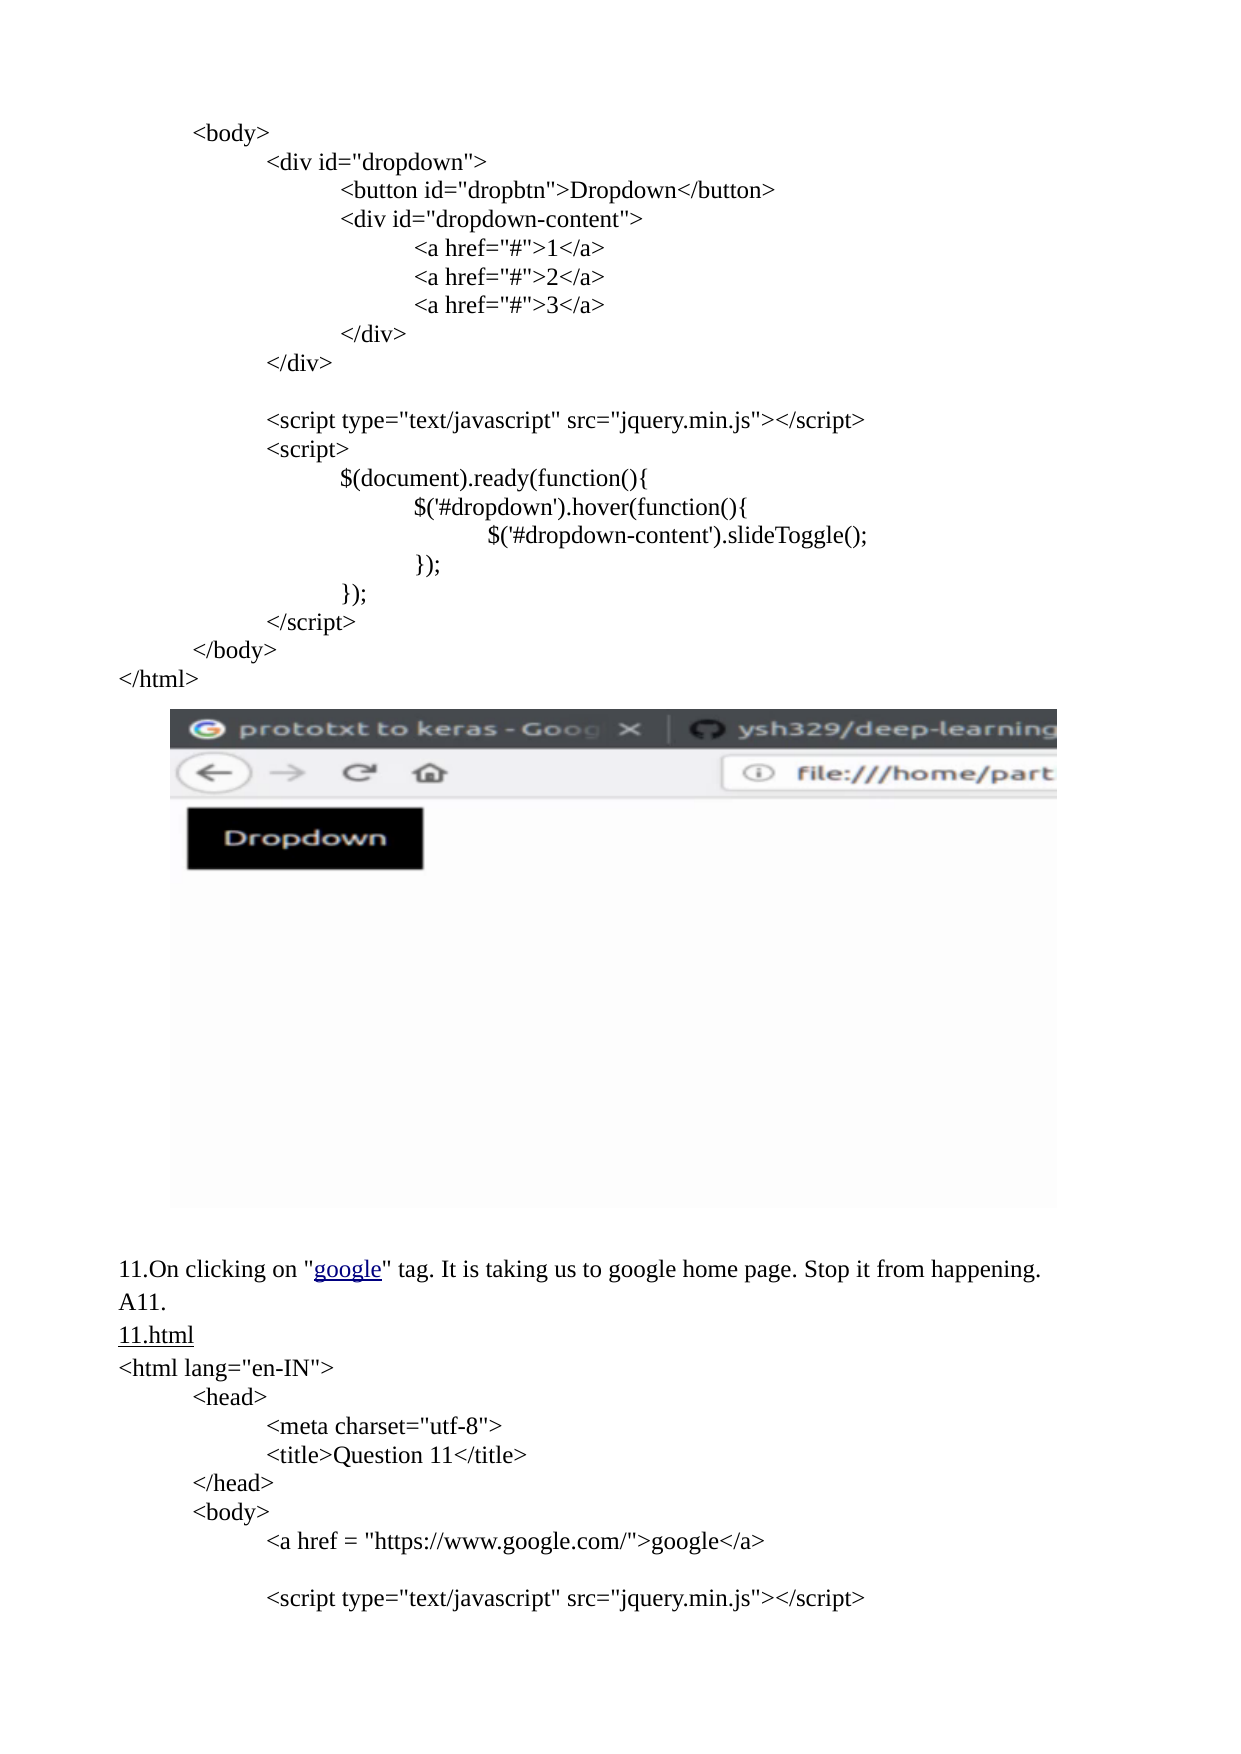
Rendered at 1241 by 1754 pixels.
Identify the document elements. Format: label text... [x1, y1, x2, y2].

text <script> [118, 434, 1122, 463]
text <html lang="en-IN"> [118, 1353, 1122, 1382]
text <a href = "https://www.google.com/">google</a> [118, 1526, 1122, 1555]
text </head> [118, 1468, 1122, 1497]
text <body> [118, 118, 1122, 147]
text }); [118, 578, 1122, 607]
text <a href="#">3</a> [118, 291, 1122, 319]
text <div id="dropdown-content"> [118, 204, 1122, 233]
text $('#dropdown-content').slideToggle(); [118, 521, 1122, 549]
text </html> [118, 664, 1122, 693]
text A11. [118, 1287, 1122, 1316]
text <script type="text/javascript" src="jquery.min.js"></script> [118, 1583, 1122, 1612]
text </script> [118, 607, 1122, 636]
text 11.html [118, 1321, 1122, 1349]
text <title>Question 11</title> [118, 1440, 1122, 1468]
list On clicking on "google" tag. It is taking us to google home page. Stop it from happening. [118, 1254, 1122, 1283]
text </div> [118, 348, 1122, 377]
text $('#dropdown').hover(function(){ [118, 492, 1122, 521]
text <a href="#">2</a> [118, 262, 1122, 291]
text <a href="#">1</a> [118, 233, 1122, 262]
text <body> [118, 1497, 1122, 1526]
text <button id="dropbtn">Dropdown</button> [118, 176, 1122, 204]
text </body> [118, 636, 1122, 664]
text <meta charset="utf-8"> [118, 1411, 1122, 1440]
text $(document).ready(function(){ [118, 463, 1122, 492]
text </div> [118, 319, 1122, 348]
text <div id="dropdown"> [118, 147, 1122, 176]
text <script type="text/javascript" src="jquery.min.js"></script> [118, 406, 1122, 434]
text <head> [118, 1382, 1122, 1411]
text }); [118, 549, 1122, 578]
